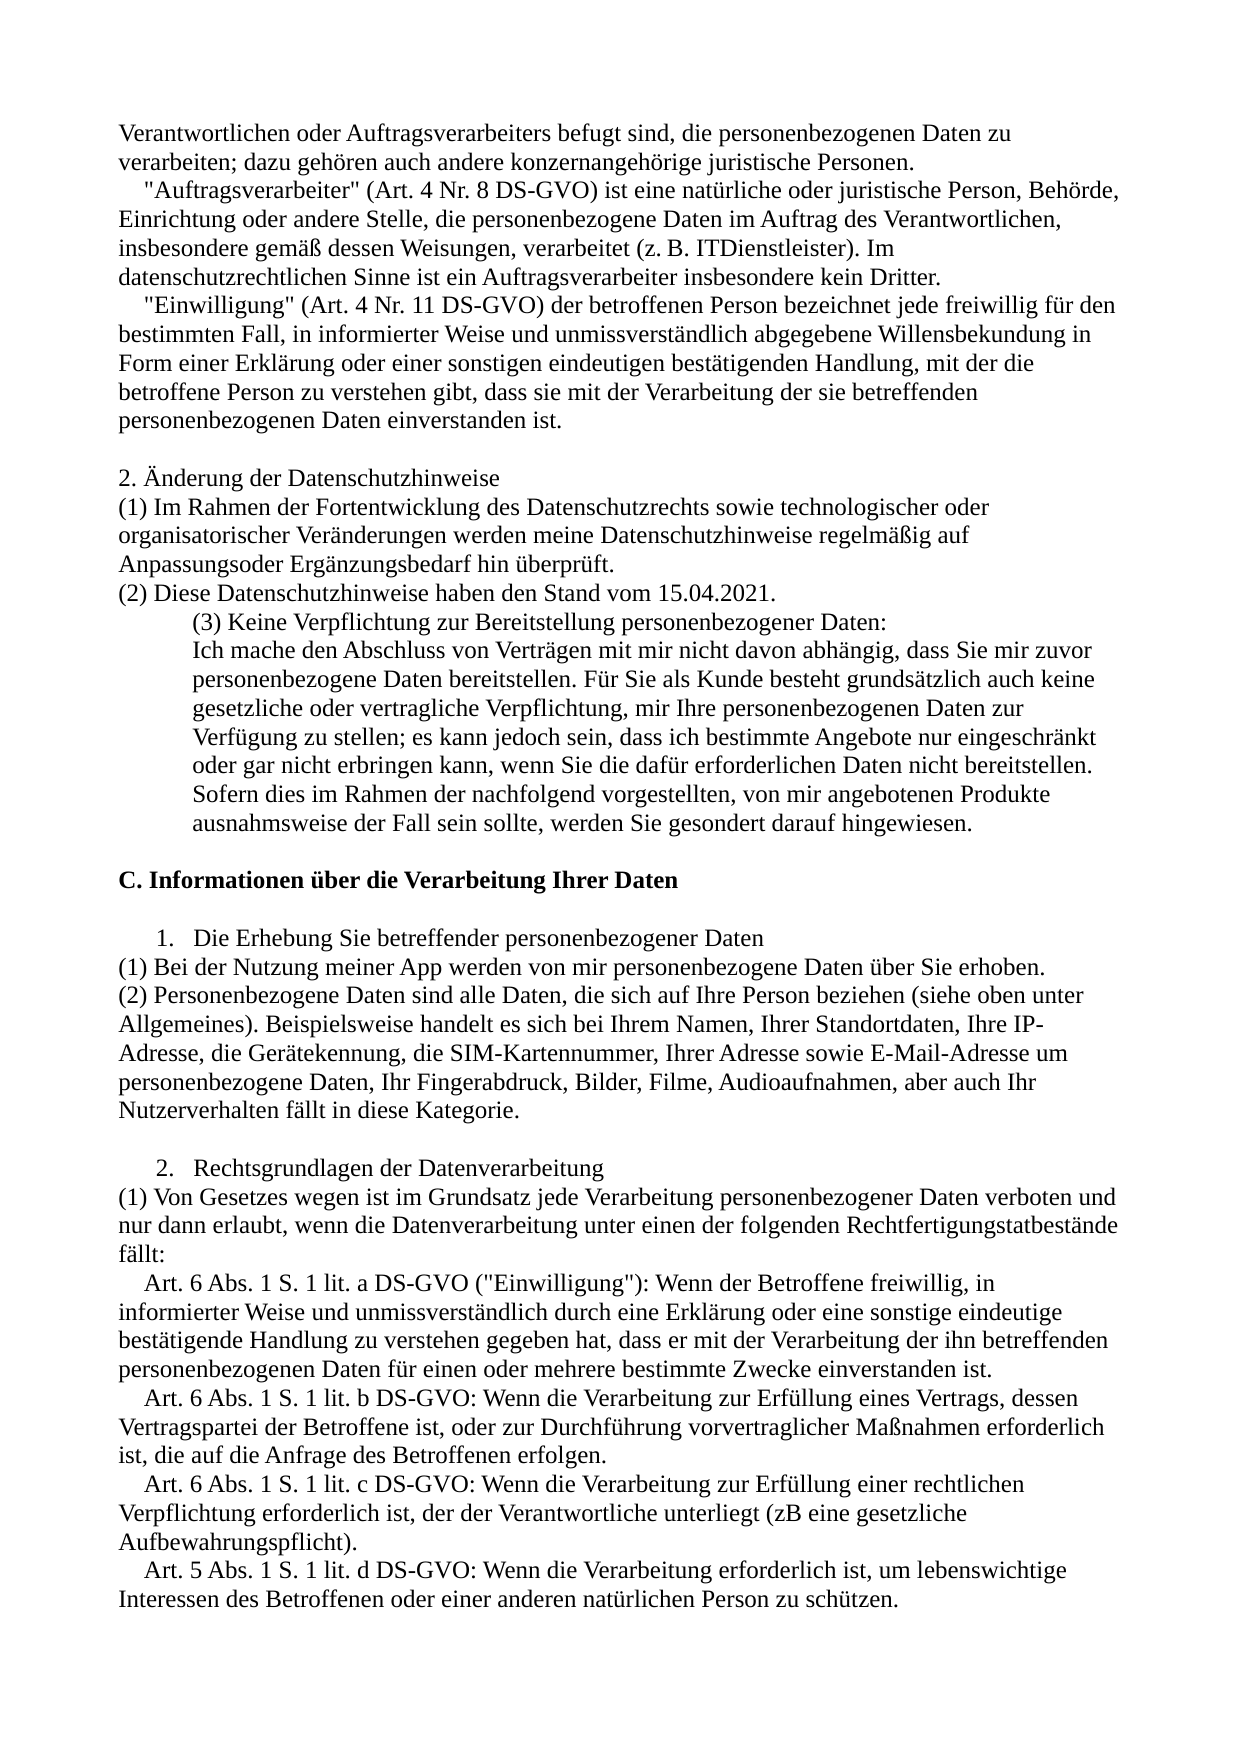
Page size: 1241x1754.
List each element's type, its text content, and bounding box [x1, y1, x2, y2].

text  Art. 6 Abs. 1 S. 1 lit. c DS-GVO: Wenn die Verarbeitung zur Erfüllung einer rechtlichen Verpflichtung erforderlich ist, der der Verantwortliche unterliegt (zB eine gesetzliche Aufbewahrungspflicht). [118, 1469, 1122, 1556]
text (2) Personenbezogene Daten sind alle Daten, die sich auf Ihre Person beziehen (siehe oben unter Allgemeines). Beispielsweise handelt es sich bei Ihrem Namen, Ihrer Standortdaten, Ihre IP-Adresse, die Gerätekennung, die SIM-Kartennummer, Ihrer Adresse sowie E-Mail-Adresse um personenbezogene Daten, Ihr Fingerabdruck, Bilder, Filme, Audioaufnahmen, aber auch Ihr Nutzerverhalten fällt in diese Kategorie. [118, 981, 1122, 1124]
text Verantwortlichen oder Auftragsverarbeiters befugt sind, die personenbezogenen Daten zu verarbeiten; dazu gehören auch andere konzernangehörige juristische Personen. [118, 118, 1122, 176]
text (3) Keine Verpflichtung zur Bereitstellung personenbezogener Daten: [192, 607, 1122, 636]
list Rechtsgrundlagen der Datenverarbeitung [156, 1153, 1122, 1182]
text (1) Von Gesetzes wegen ist im Grundsatz jede Verarbeitung personenbezogener Daten verboten und nur dann erlaubt, wenn die Datenverarbeitung unter einen der folgenden Rechtfertigungstatbestände fällt: [118, 1182, 1122, 1268]
text (2) Diese Datenschutzhinweise haben den Stand vom 15.04.2021. [118, 578, 1122, 607]
text 2. Änderung der Datenschutzhinweise [118, 463, 1122, 492]
text Ich mache den Abschluss von Verträgen mit mir nicht davon abhängig, dass Sie mir zuvor personenbezogene Daten bereitstellen. Für Sie als Kunde besteht grundsätzlich auch keine gesetzliche oder vertragliche Verpflichtung, mir Ihre personenbezogenen Daten zur Verfügung zu stellen; es kann jedoch sein, dass ich bestimmte Angebote nur eingeschränkt oder gar nicht erbringen kann, wenn Sie die dafür erforderlichen Daten nicht bereitstellen. Sofern dies im Rahmen der nachfolgend vorgestellten, von mir angebotenen Produkte ausnahmsweise der Fall sein sollte, werden Sie gesondert darauf hingewiesen. [192, 636, 1122, 837]
text  Art. 6 Abs. 1 S. 1 lit. a DS-GVO ("Einwilligung"): Wenn der Betroffene freiwillig, in informierter Weise und unmissverständlich durch eine Erklärung oder eine sonstige eindeutige bestätigende Handlung zu verstehen gegeben hat, dass er mit der Verarbeitung der ihn betreffenden personenbezogenen Daten für einen oder mehrere bestimmte Zwecke einverstanden ist. [118, 1268, 1122, 1383]
text C. Informationen über die Verarbeitung Ihrer Daten [118, 866, 1122, 894]
text (1) Bei der Nutzung meiner App werden von mir personenbezogene Daten über Sie erhoben. [118, 952, 1122, 981]
text  "Auftragsverarbeiter" (Art. 4 Nr. 8 DS-GVO) ist eine natürliche oder juristische Person, Behörde, Einrichtung oder andere Stelle, die personenbezogene Daten im Auftrag des Verantwortlichen, insbesondere gemäß dessen Weisungen, verarbeitet (z. B. ITDienstleister). Im datenschutzrechtlichen Sinne ist ein Auftragsverarbeiter insbesondere kein Dritter. [118, 176, 1122, 291]
text  Art. 5 Abs. 1 S. 1 lit. d DS-GVO: Wenn die Verarbeitung erforderlich ist, um lebenswichtige Interessen des Betroffenen oder einer anderen natürlichen Person zu schützen. [118, 1556, 1122, 1613]
text  "Einwilligung" (Art. 4 Nr. 11 DS-GVO) der betroffenen Person bezeichnet jede freiwillig für den bestimmten Fall, in informierter Weise und unmissverständlich abgegebene Willensbekundung in Form einer Erklärung oder einer sonstigen eindeutigen bestätigenden Handlung, mit der die betroffene Person zu verstehen gibt, dass sie mit der Verarbeitung der sie betreffenden personenbezogenen Daten einverstanden ist. [118, 291, 1122, 434]
list Die Erhebung Sie betreffender personenbezogener Daten [156, 923, 1122, 952]
text (1) Im Rahmen der Fortentwicklung des Datenschutzrechts sowie technologischer oder organisatorischer Veränderungen werden meine Datenschutzhinweise regelmäßig auf Anpassungsoder Ergänzungsbedarf hin überprüft. [118, 492, 1122, 578]
text  Art. 6 Abs. 1 S. 1 lit. b DS-GVO: Wenn die Verarbeitung zur Erfüllung eines Vertrags, dessen Vertragspartei der Betroffene ist, oder zur Durchführung vorvertraglicher Maßnahmen erforderlich ist, die auf die Anfrage des Betroffenen erfolgen. [118, 1383, 1122, 1469]
